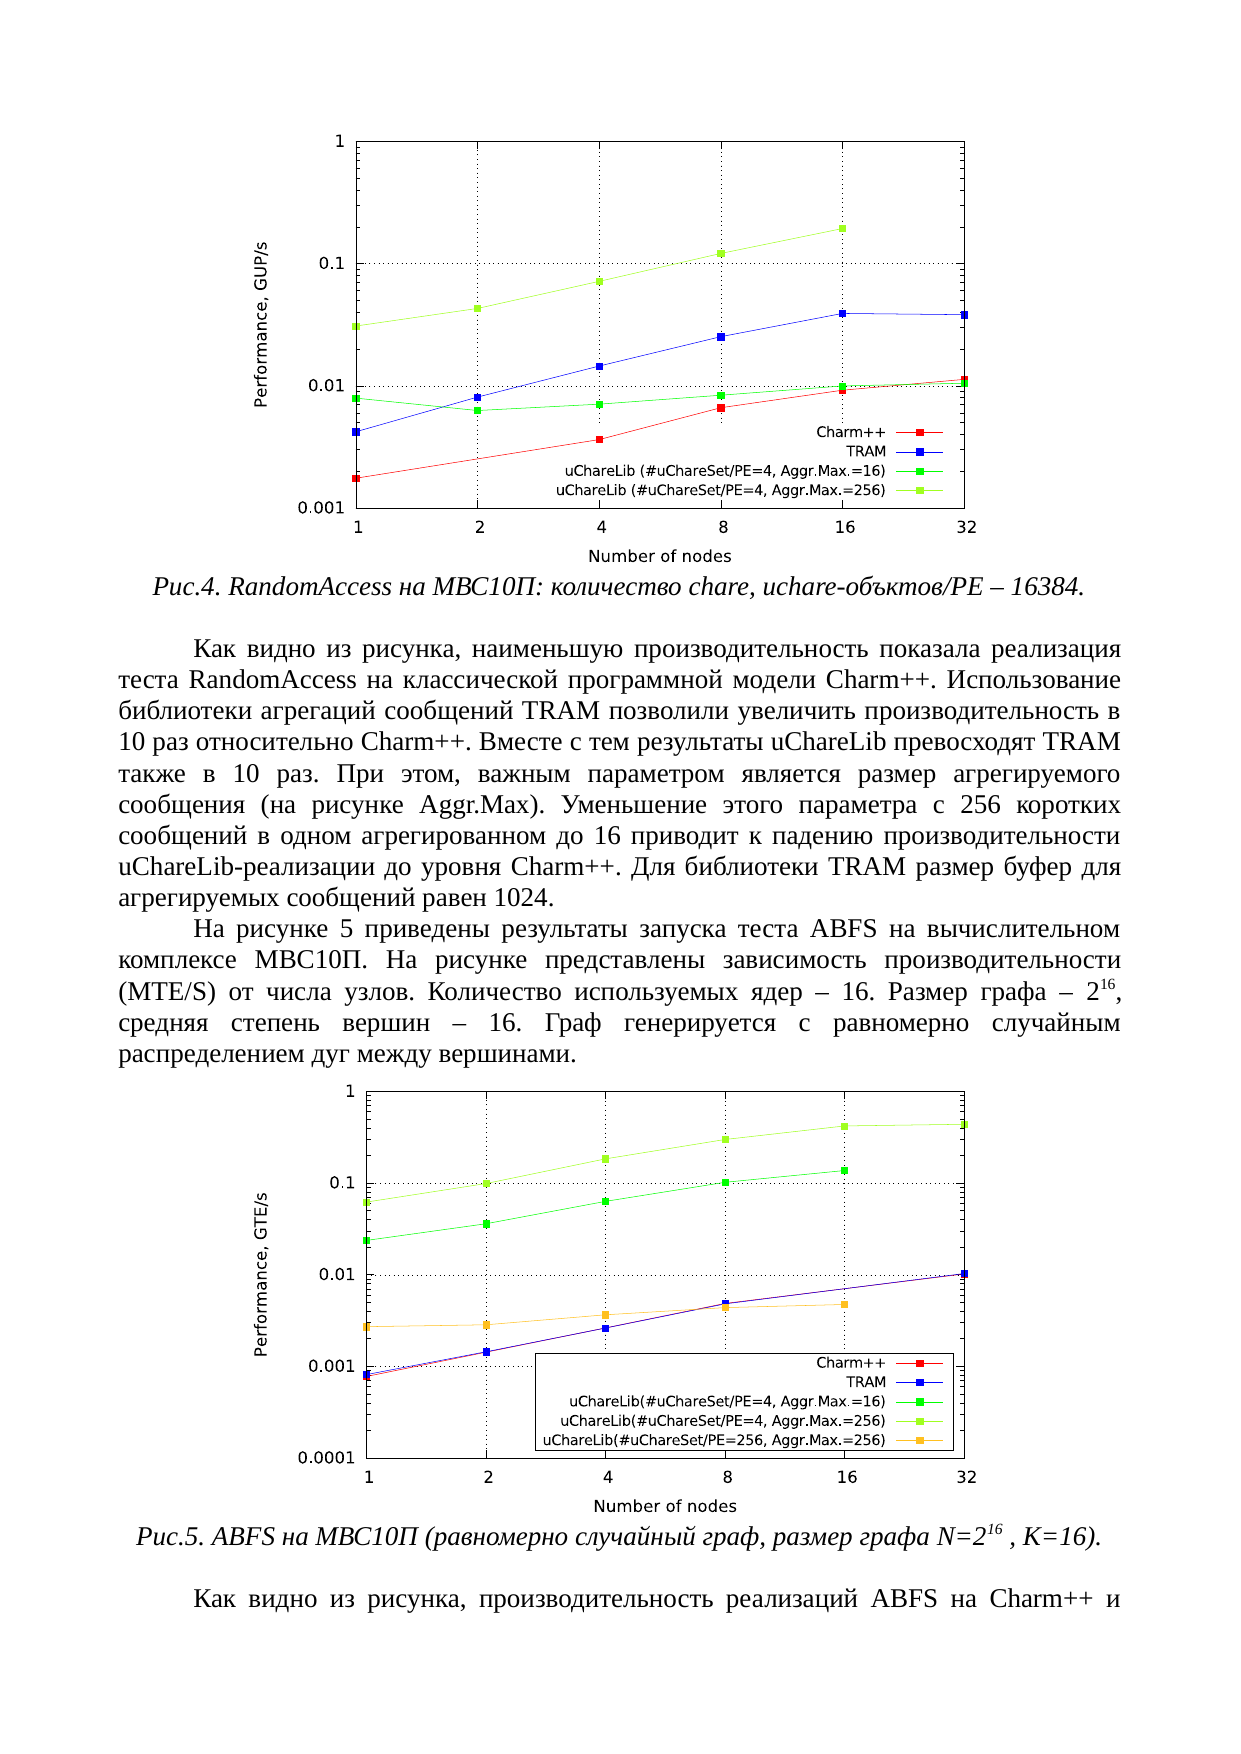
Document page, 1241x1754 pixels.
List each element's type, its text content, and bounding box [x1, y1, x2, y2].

text Как видно из рисунка, наименьшую производительность показала реализация теста RandomAccess на классической программной модели Charm++. Использование библиотеки агрегаций сообщений TRAM позволили увеличить производительность в 10 раз относительно Charm++. Вместе с тем результаты uChareLib превосходят TRAM также в 10 раз. При этом, важным параметром является размер агрегируемого сообщения (на рисунке Aggr.Max). Уменьшение этого параметра с 256 коротких сообщений в одном агрегированном до 16 приводит к падению производительности uChareLib-реализации до уровня Charm++. Для библиотеки TRAM размер буфер для агрегируемых сообщений равен 1024. [118, 632, 1122, 912]
text Как видно из рисунка, производительность реализаций ABFS на Charm++ и [118, 1582, 1122, 1613]
text Рис.4. RandomAccess на МВС10П: количество chare, uchare-объктов/PE – 16384. [118, 570, 1122, 601]
text На рисунке 5 приведены результаты запуска теста ABFS на вычислительном комплексе МВС10П. На рисунке представлены зависимость производительности (MTE/S) от числа узлов. Количество используемых ядер – 16. Размер графа – 216, средняя степень вершин – 16. Граф генерируется с равномерно случайным распределением дуг между вершинами. [118, 912, 1122, 1068]
text Рис.5. ABFS на МВС10П (равномерно случайный граф, размер графа N=216 , K=16). [118, 1520, 1122, 1551]
